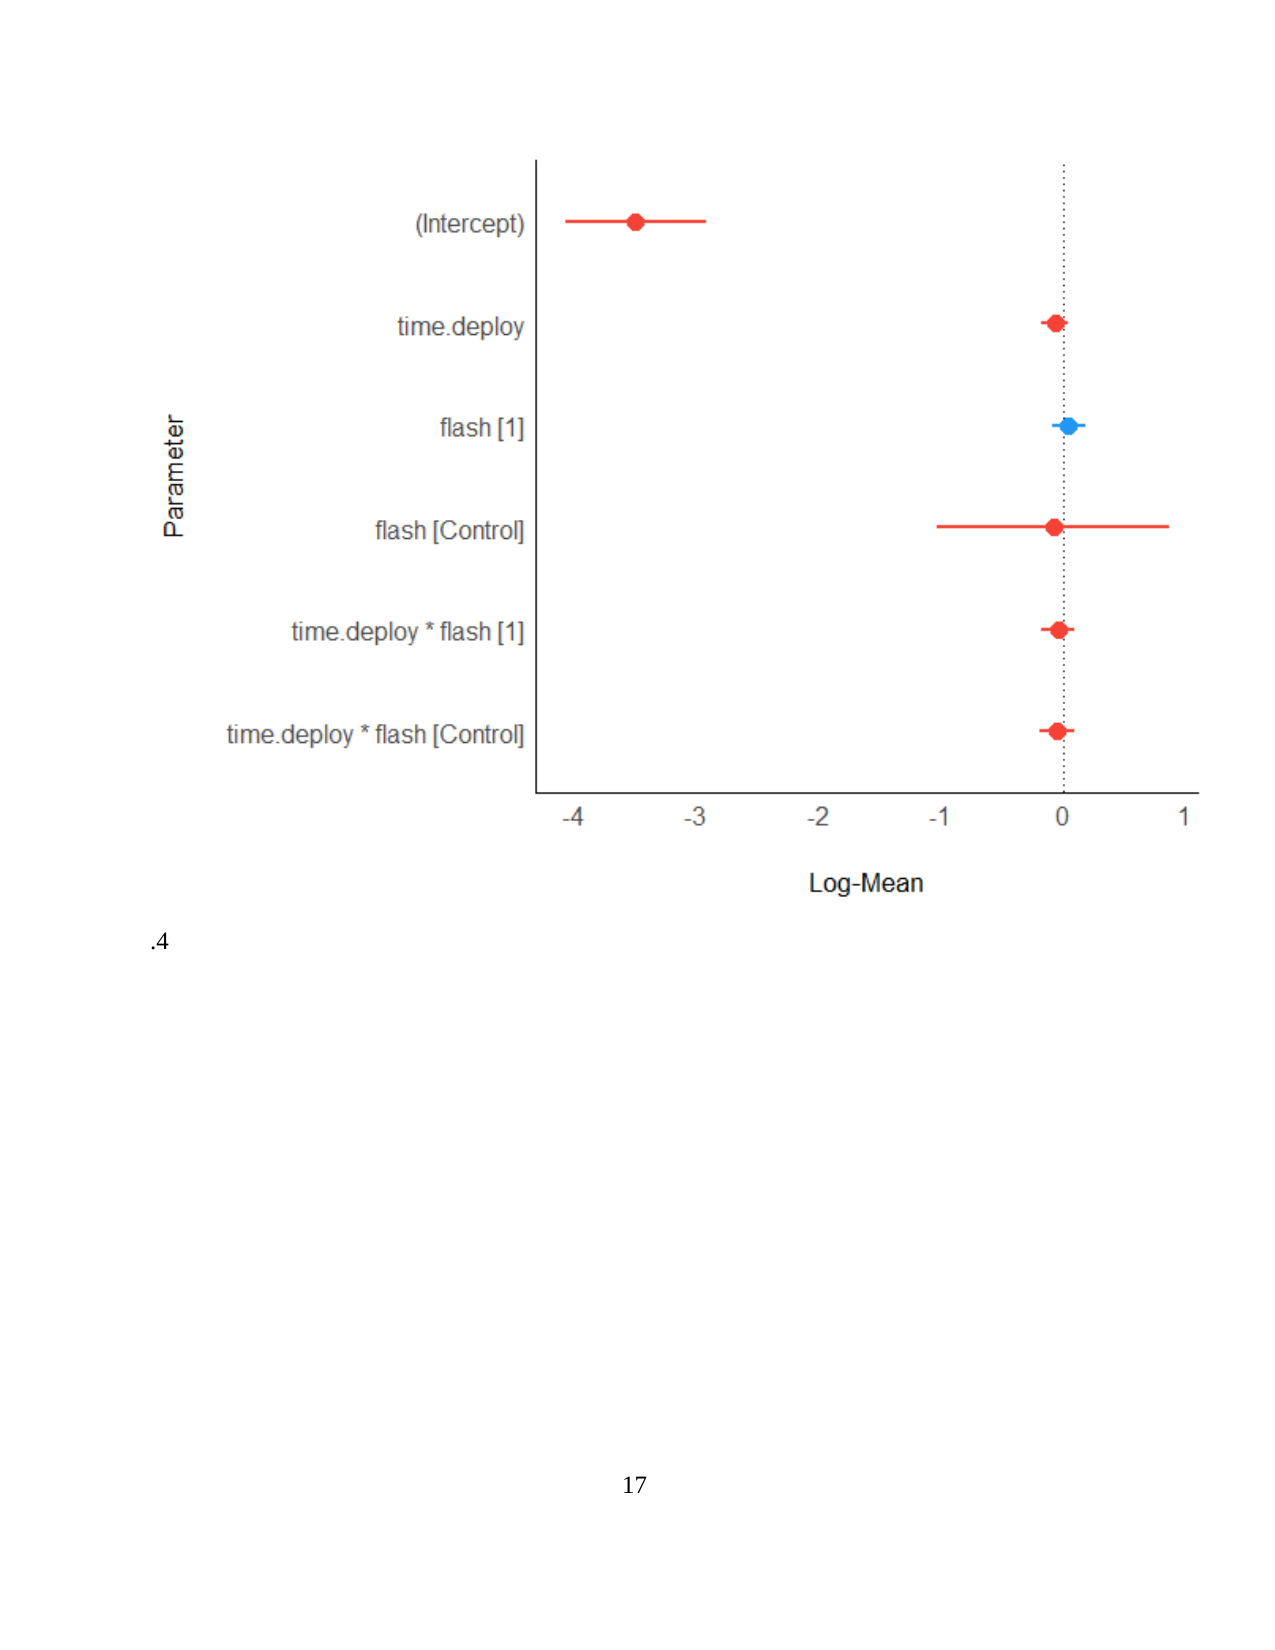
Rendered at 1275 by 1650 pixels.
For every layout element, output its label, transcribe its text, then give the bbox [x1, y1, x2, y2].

picture [150, 150, 1212, 908]
text .4 [150, 926, 1125, 954]
